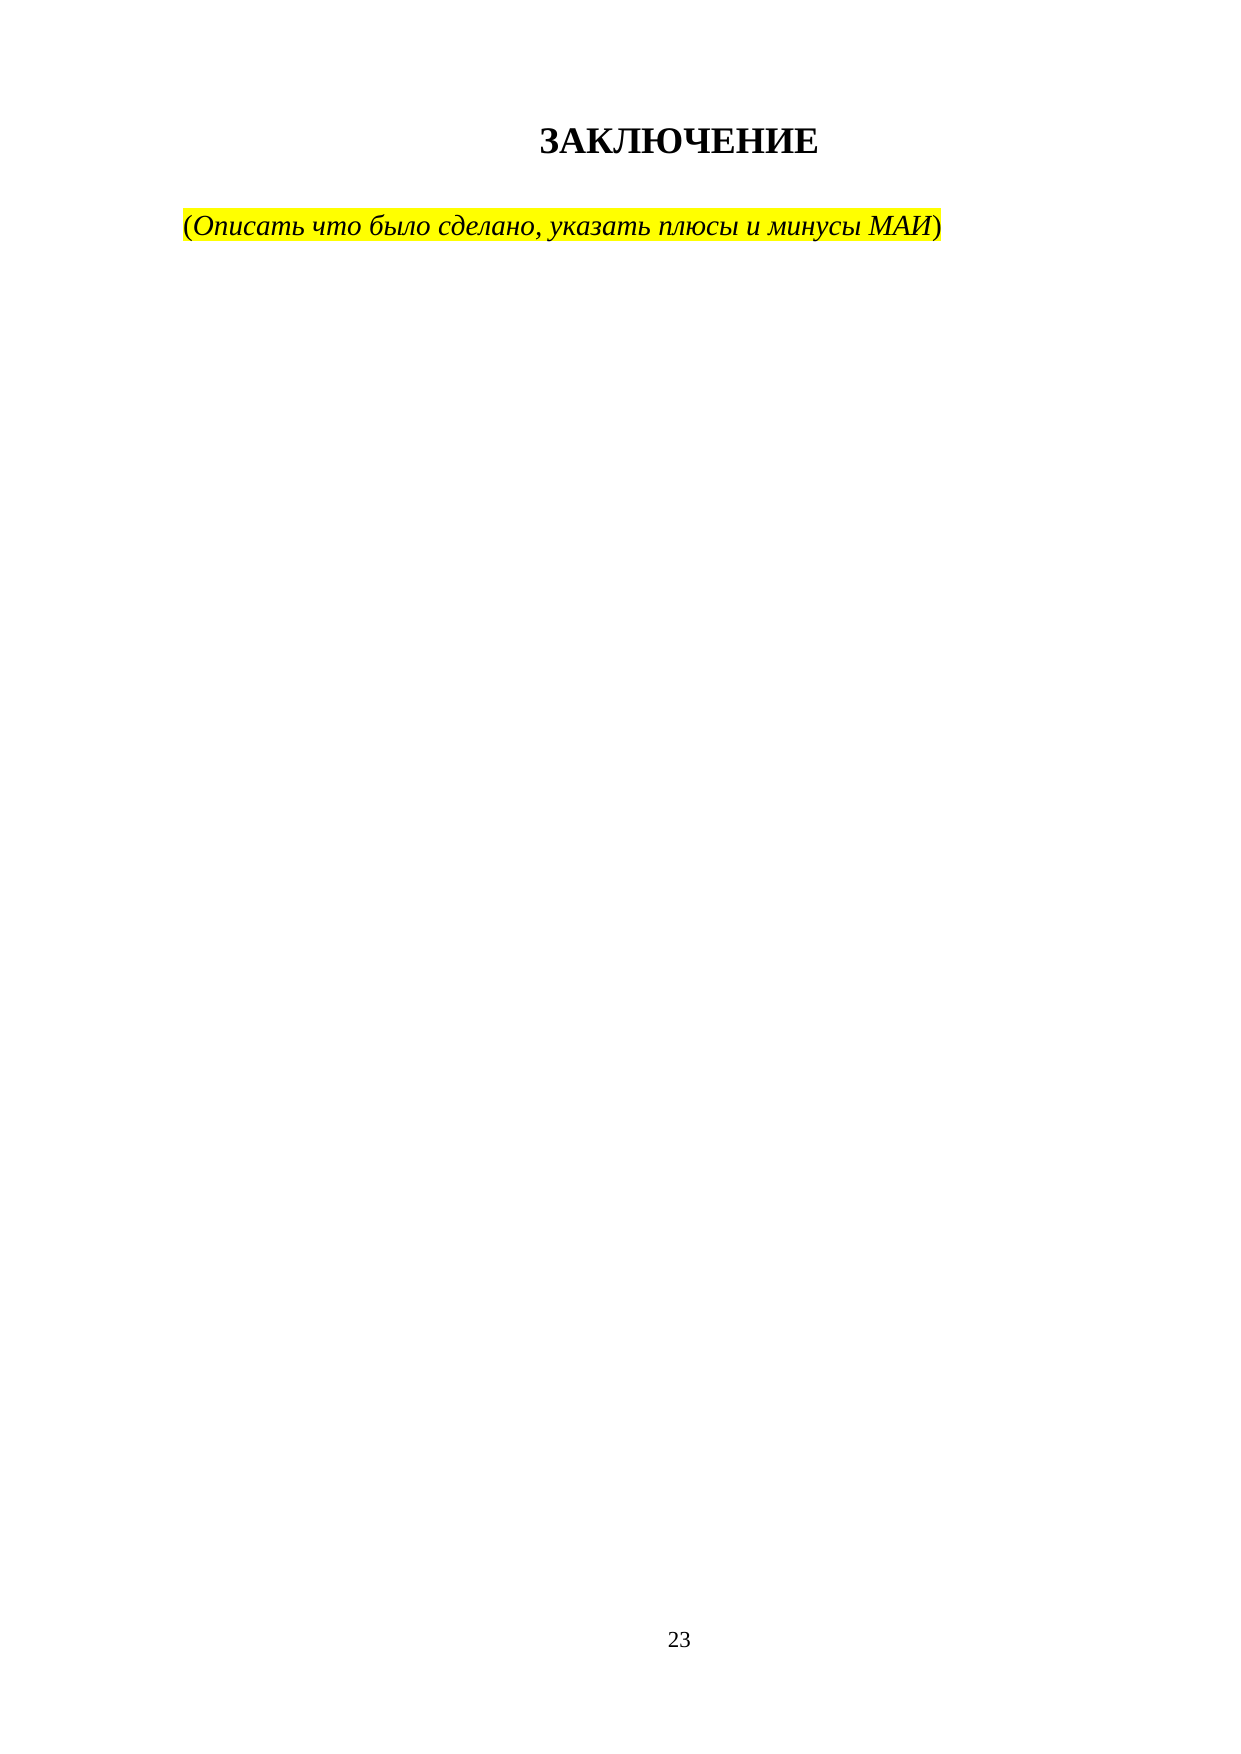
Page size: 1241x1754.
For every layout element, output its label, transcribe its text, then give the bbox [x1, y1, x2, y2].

subtitle ЗАКЛЮЧЕНИЕ [177, 118, 1181, 161]
text (Описать что было сделано, указать плюсы и минусы МАИ) [177, 208, 1181, 241]
